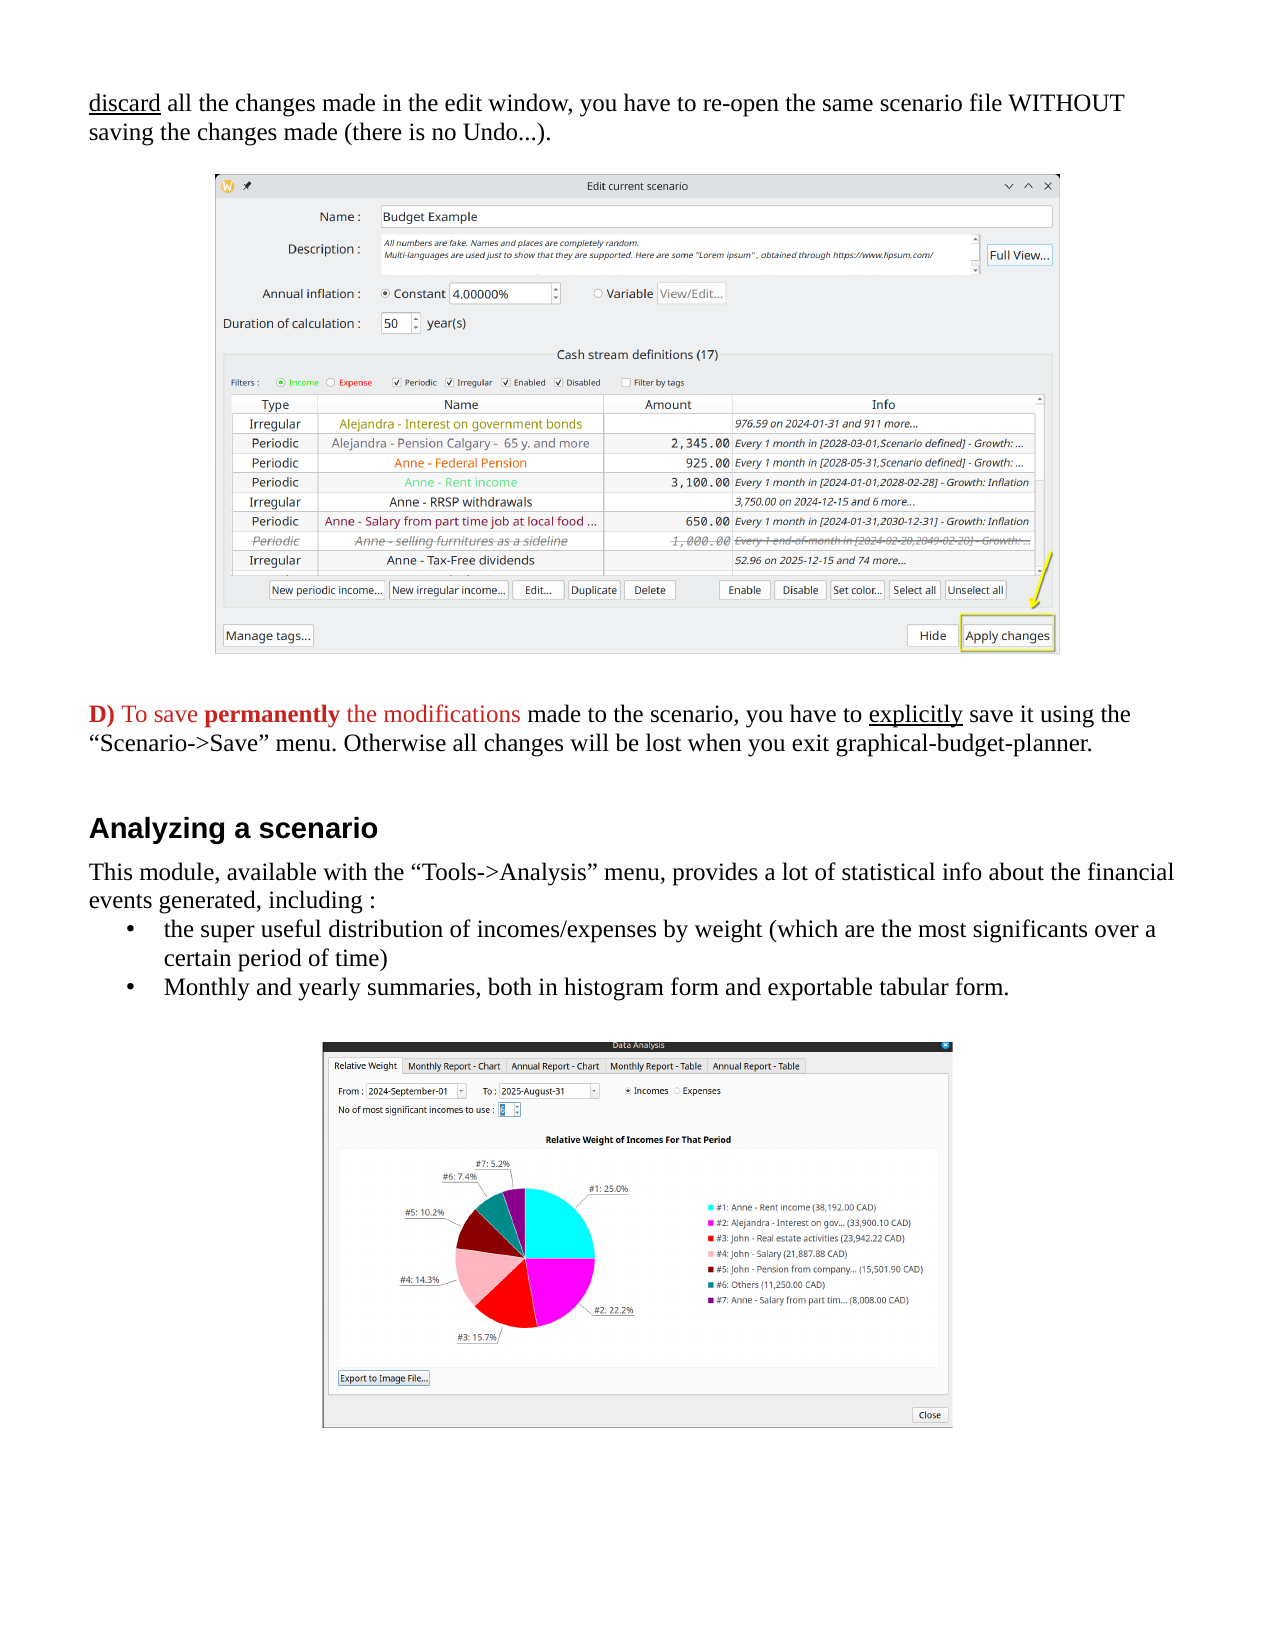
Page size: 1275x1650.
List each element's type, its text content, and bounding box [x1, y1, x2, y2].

subtitle Analyzing a scenario [88, 811, 1186, 844]
text discard all the changes made in the edit window, you have to re-open the same scenario file WITHOUT saving the changes made (there is no Undo...). [88, 88, 1186, 146]
text D) To save permanently the modifications made to the scenario, you have to explicitly save it using the “Scenario->Save” menu. Otherwise all changes will be lost when you exit graphical-budget-planner. [88, 699, 1186, 757]
list the super useful distribution of incomes/expenses by weight (which are the most significants over a certain period of time) [126, 914, 1186, 972]
picture [215, 174, 1060, 654]
text This module, available with the “Tools->Analysis” menu, provides a lot of statistical info about the financial events generated, including : [88, 857, 1186, 914]
picture [322, 1042, 953, 1428]
list Monthly and yearly summaries, both in histogram form and exportable tabular form. [126, 972, 1186, 1001]
